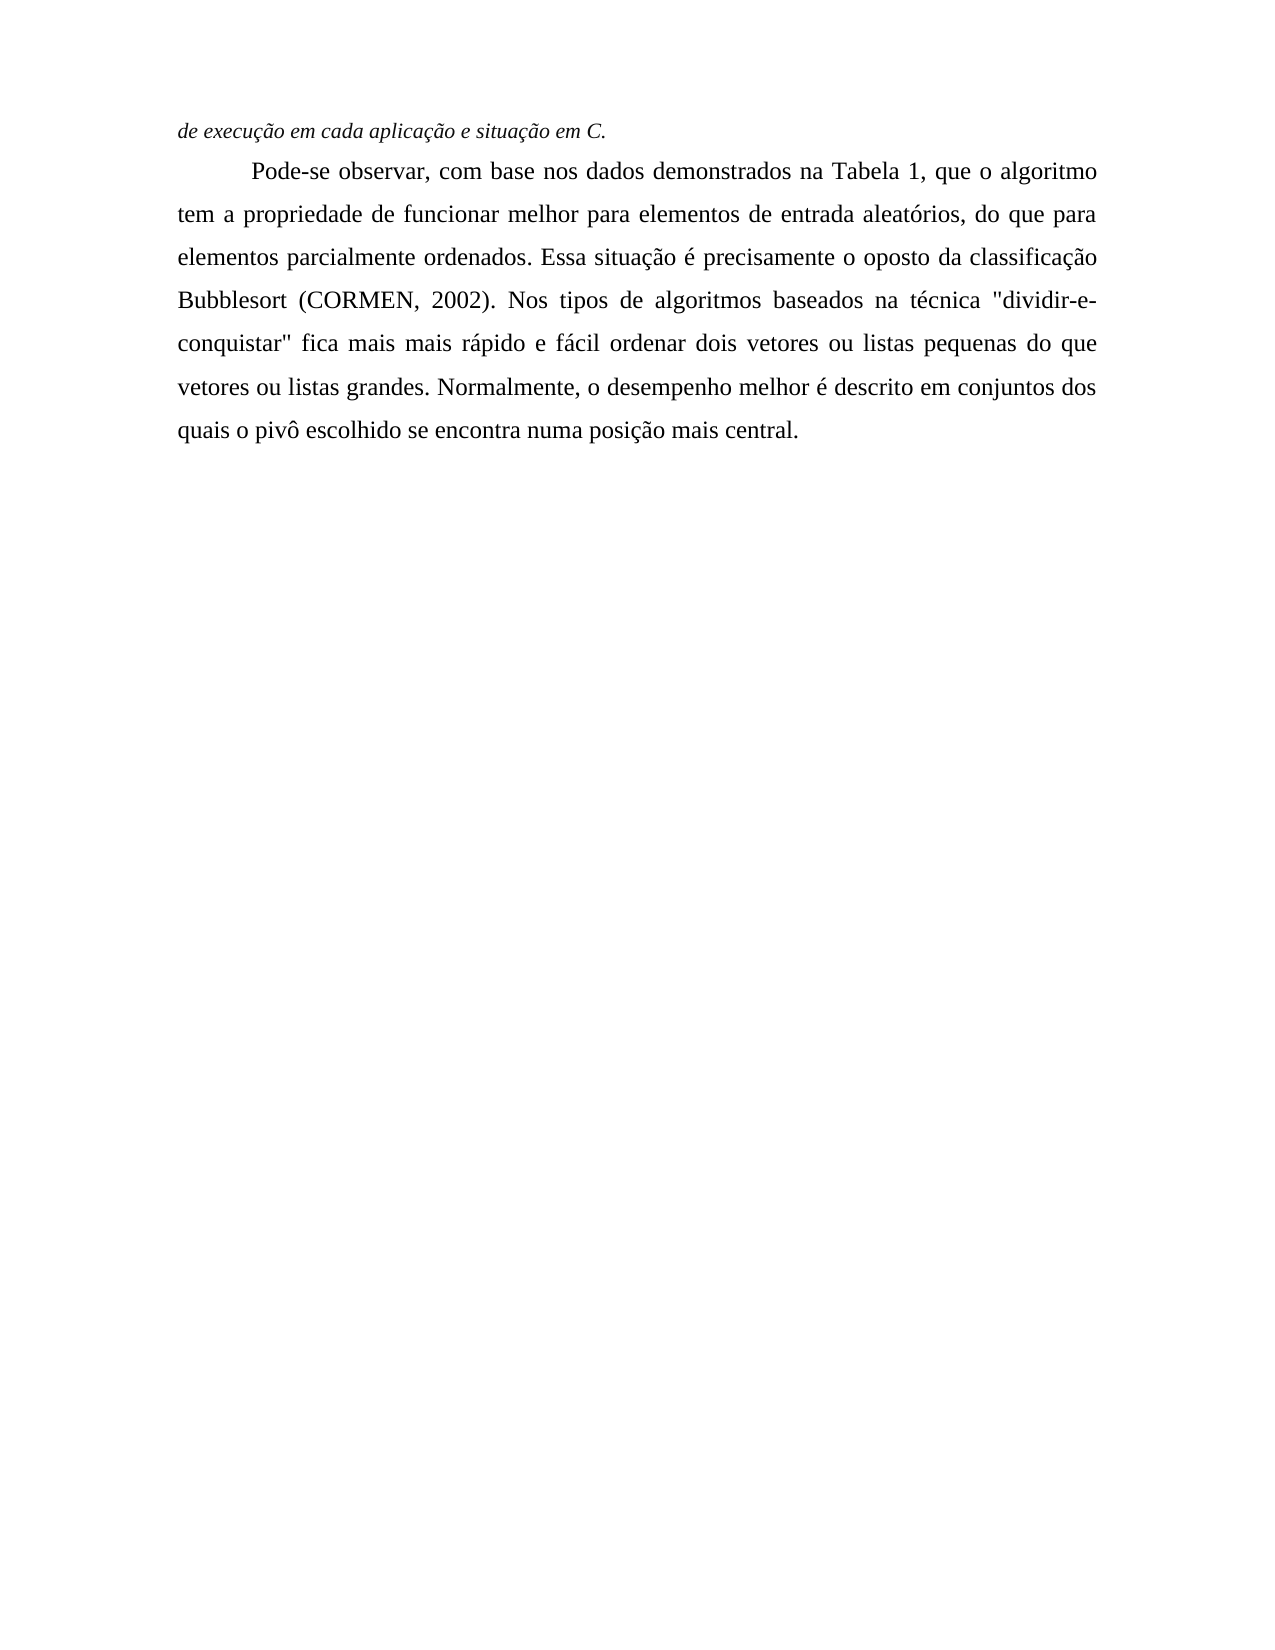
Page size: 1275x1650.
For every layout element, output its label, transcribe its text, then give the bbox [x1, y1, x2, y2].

text de execução em cada aplicação e situação em C. [177, 118, 1098, 143]
text Pode-se observar, com base nos dados demonstrados na Tabela 1, que o algoritmo tem a propriedade de funcionar melhor para elementos de entrada aleatórios, do que para elementos parcialmente ordenados. Essa situação é precisamente o oposto da classificação Bubblesort (CORMEN, 2002). Nos tipos de algoritmos baseados na técnica "dividir-e-conquistar" fica mais mais rápido e fácil ordenar dois vetores ou listas pequenas do que vetores ou listas grandes. Normalmente, o desempenho melhor é descrito em conjuntos dos quais o pivô escolhido se encontra numa posição mais central. [177, 156, 1098, 443]
